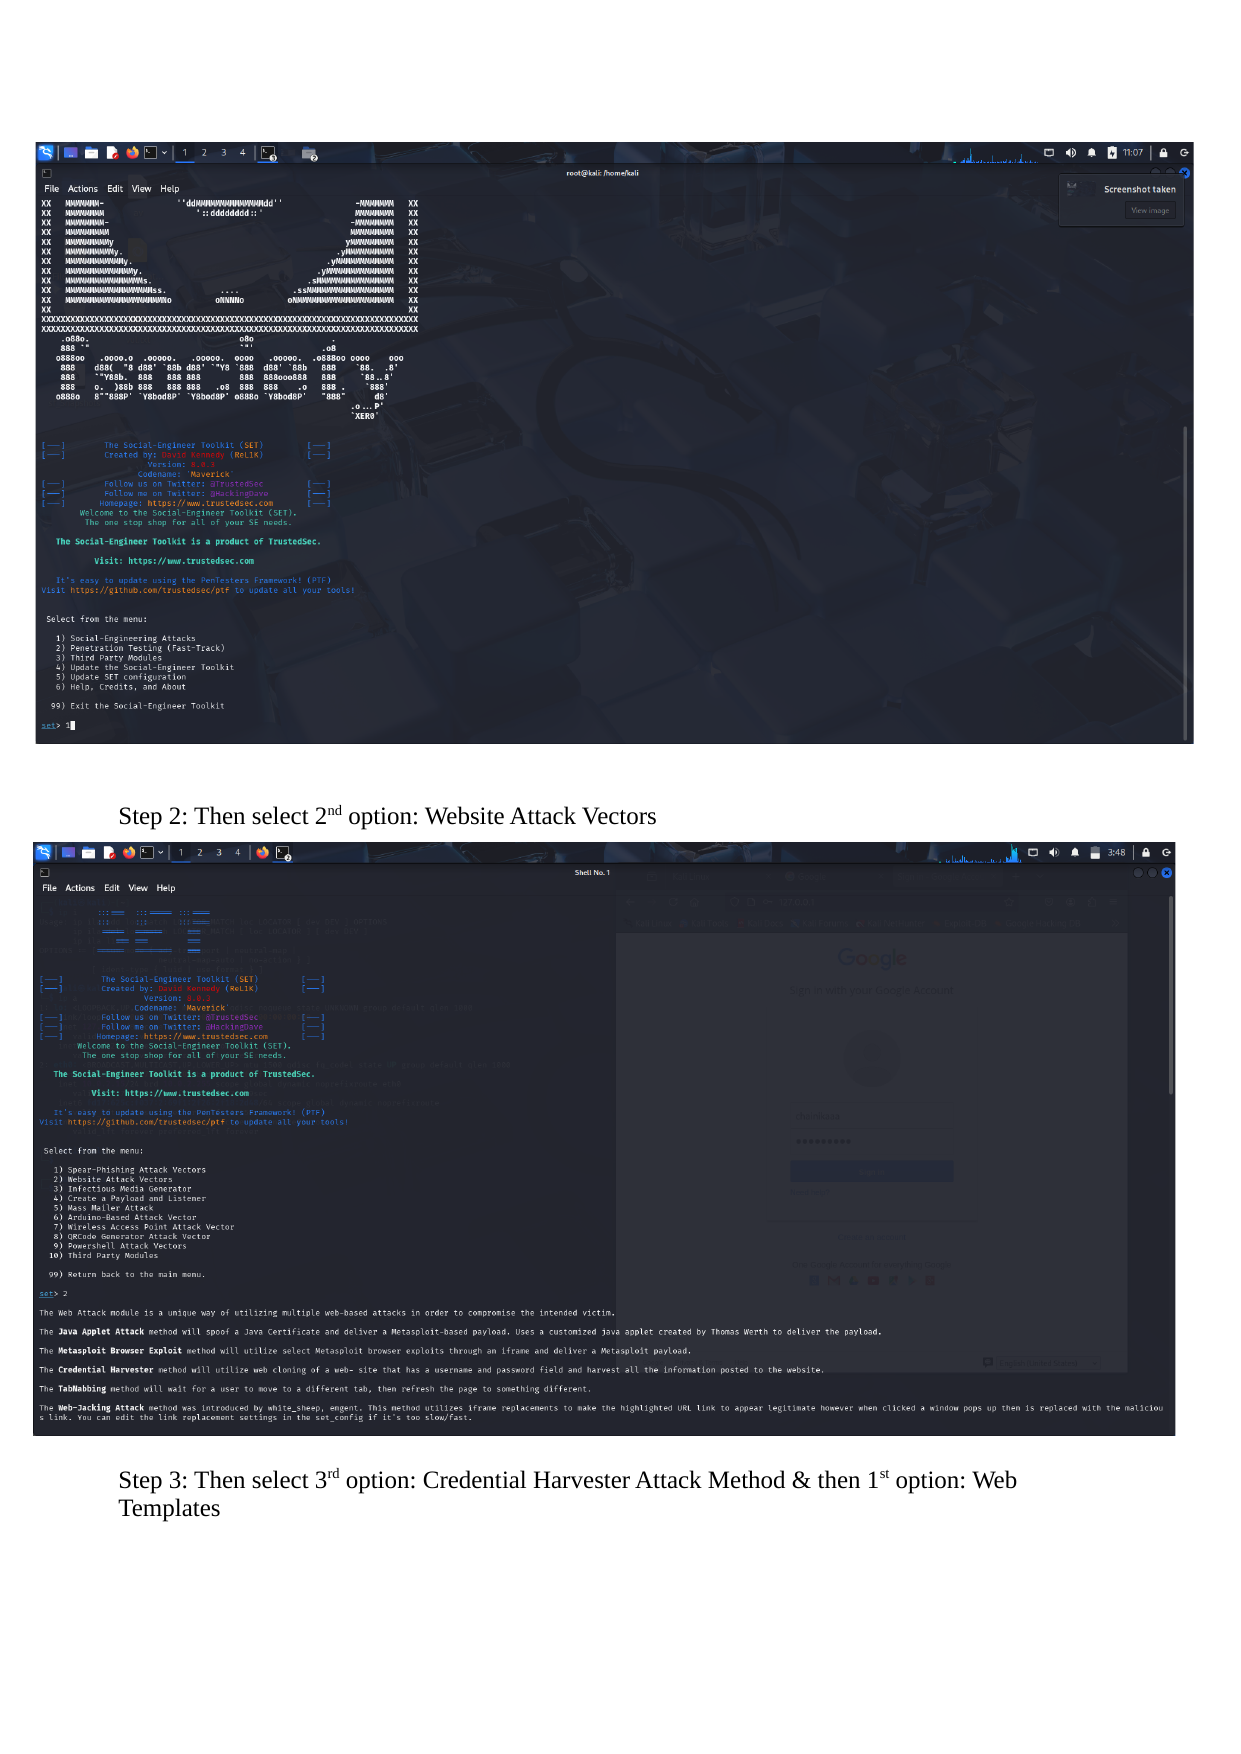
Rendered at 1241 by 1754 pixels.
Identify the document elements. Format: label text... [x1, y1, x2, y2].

text Step 3: Then select 3rd option: Credential Harvester Attack Method & then 1st option: Web Templates [118, 1465, 1122, 1522]
picture [33, 842, 1176, 1436]
picture [35, 142, 1194, 744]
text Step 2: Then select 2nd option: Website Attack Vectors [118, 801, 1122, 830]
